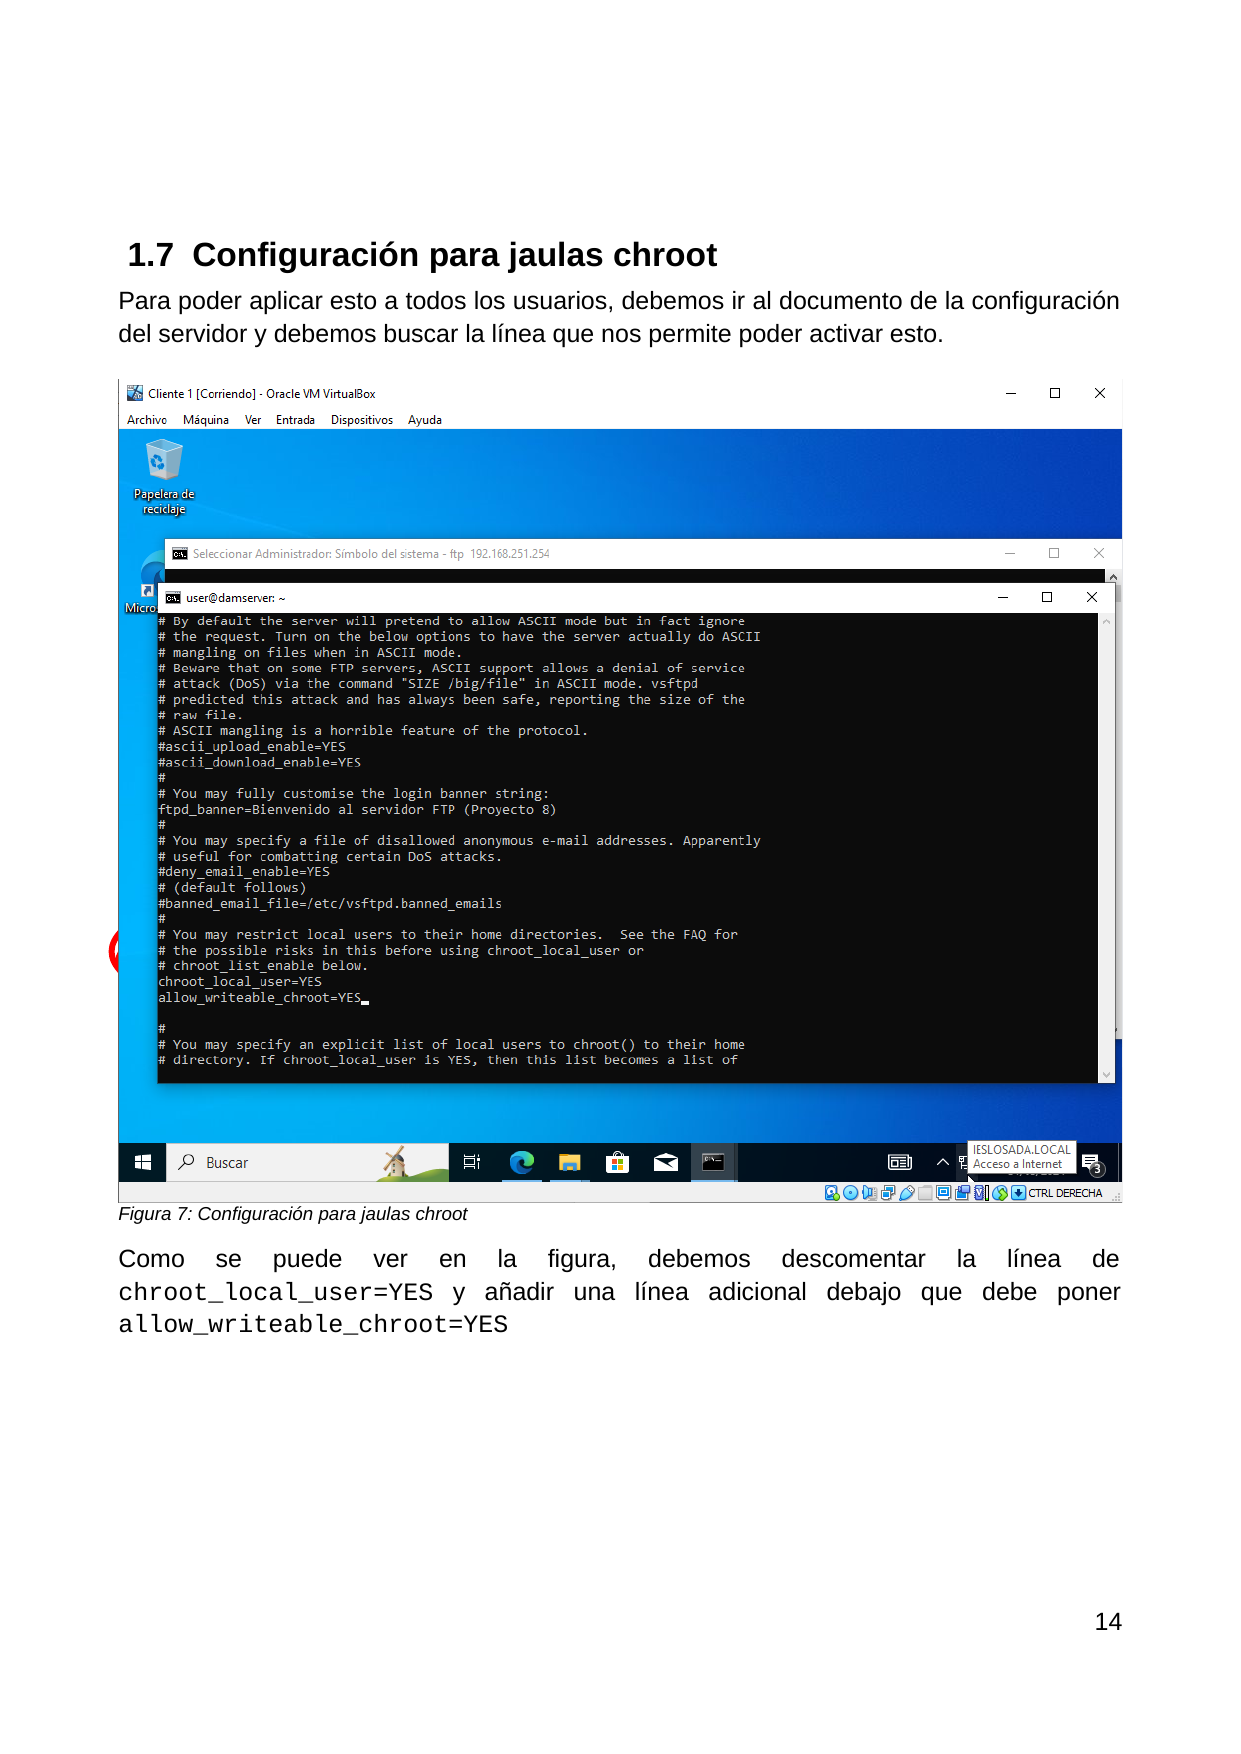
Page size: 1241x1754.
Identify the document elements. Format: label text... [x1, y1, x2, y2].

picture [168, 505, 183, 515]
text Figura 7: Configuración para jaulas chroot [118, 1203, 1122, 1224]
text Como se puede ver en la figura, debemos descomentar la línea de chroot_local_user=YES y añadir una línea adicional debajo que debe poner allow_writeable_chroot=YES [118, 1243, 1122, 1340]
picture [182, 490, 193, 498]
subtitle Configuración para jaulas chroot [118, 234, 1122, 273]
picture [126, 604, 141, 611]
text Para poder aplicar esto a todos los usuarios, debemos ir al documento de la configuración del servidor y debemos buscar la línea que nos permite poder activar esto. [118, 286, 1122, 347]
picture [118, 379, 1123, 1203]
picture [142, 490, 170, 500]
picture [118, 487, 140, 497]
